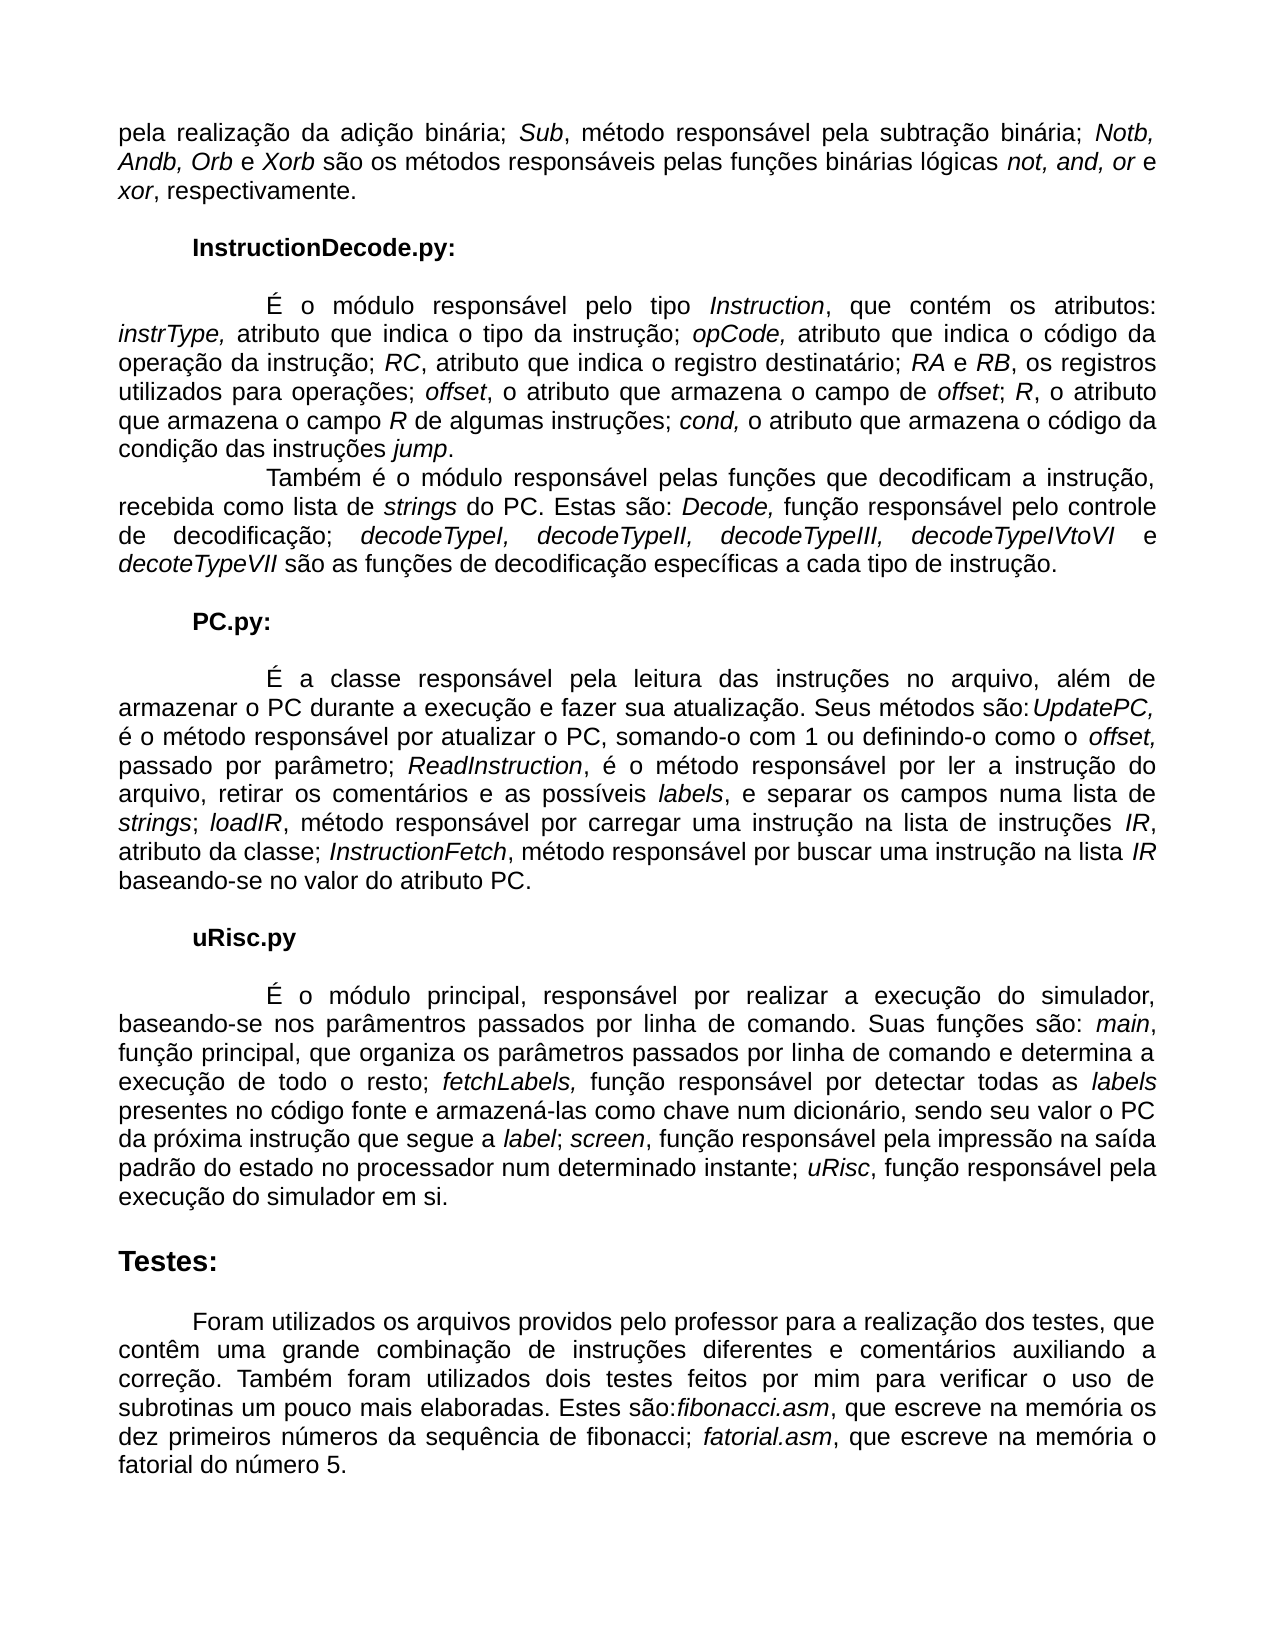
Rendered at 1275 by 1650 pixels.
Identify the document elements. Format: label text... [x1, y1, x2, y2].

text uRisc.py [118, 923, 1157, 952]
text pela realização da adição binária; Sub, método responsável pela subtração binária; Notb, Andb, Orb e Xorb são os métodos responsáveis pelas funções binárias lógicas not, and, or e xor, respectivamente. [118, 118, 1157, 204]
text Também é o módulo responsável pelas funções que decodificam a instrução, recebida como lista de strings do PC. Estas são: Decode, função responsável pelo controle de decodificação; decodeTypeI, decodeTypeII, decodeTypeIII, decodeTypeIVtoVI e decoteTypeVII são as funções de decodificação específicas a cada tipo de instrução. [118, 463, 1157, 578]
text É a classe responsável pela leitura das instruções no arquivo, além de armazenar o PC durante a execução e fazer sua atualização. Seus métodos são:UpdatePC, é o método responsável por atualizar o PC, somando-o com 1 ou definindo-o como o offset, passado por parâmetro; ReadInstruction, é o método responsável por ler a instrução do arquivo, retirar os comentários e as possíveis labels, e separar os campos numa lista de strings; loadIR, método responsável por carregar uma instrução na lista de instruções IR, atributo da classe; InstructionFetch, método responsável por buscar uma instrução na lista IR baseando-se no valor do atributo PC. [118, 664, 1157, 894]
text É o módulo responsável pelo tipo Instruction, que contém os atributos: instrType, atributo que indica o tipo da instrução; opCode, atributo que indica o código da operação da instrução; RC, atributo que indica o registro destinatário; RA e RB, os registros utilizados para operações; offset, o atributo que armazena o campo de offset; R, o atributo que armazena o campo R de algumas instruções; cond, o atributo que armazena o código da condição das instruções jump. [118, 291, 1157, 463]
text Testes: [118, 1244, 1157, 1278]
text Foram utilizados os arquivos providos pelo professor para a realização dos testes, que contêm uma grande combinação de instruções diferentes e comentários auxiliando a correção. Também foram utilizados dois testes feitos por mim para verificar o uso de subrotinas um pouco mais elaboradas. Estes são:fibonacci.asm, que escreve na memória os dez primeiros números da sequência de fibonacci; fatorial.asm, que escreve na memória o fatorial do número 5. [118, 1306, 1157, 1479]
text PC.py: [118, 607, 1157, 636]
text É o módulo principal, responsável por realizar a execução do simulador, baseando-se nos parâmentros passados por linha de comando. Suas funções são: main, função principal, que organiza os parâmetros passados por linha de comando e determina a execução de todo o resto; fetchLabels, função responsável por detectar todas as labels presentes no código fonte e armazená-las como chave num dicionário, sendo seu valor o PC da próxima instrução que segue a label; screen, função responsável pela impressão na saída padrão do estado no processador num determinado instante; uRisc, função responsável pela execução do simulador em si. [118, 981, 1157, 1211]
text InstructionDecode.py: [118, 233, 1157, 262]
